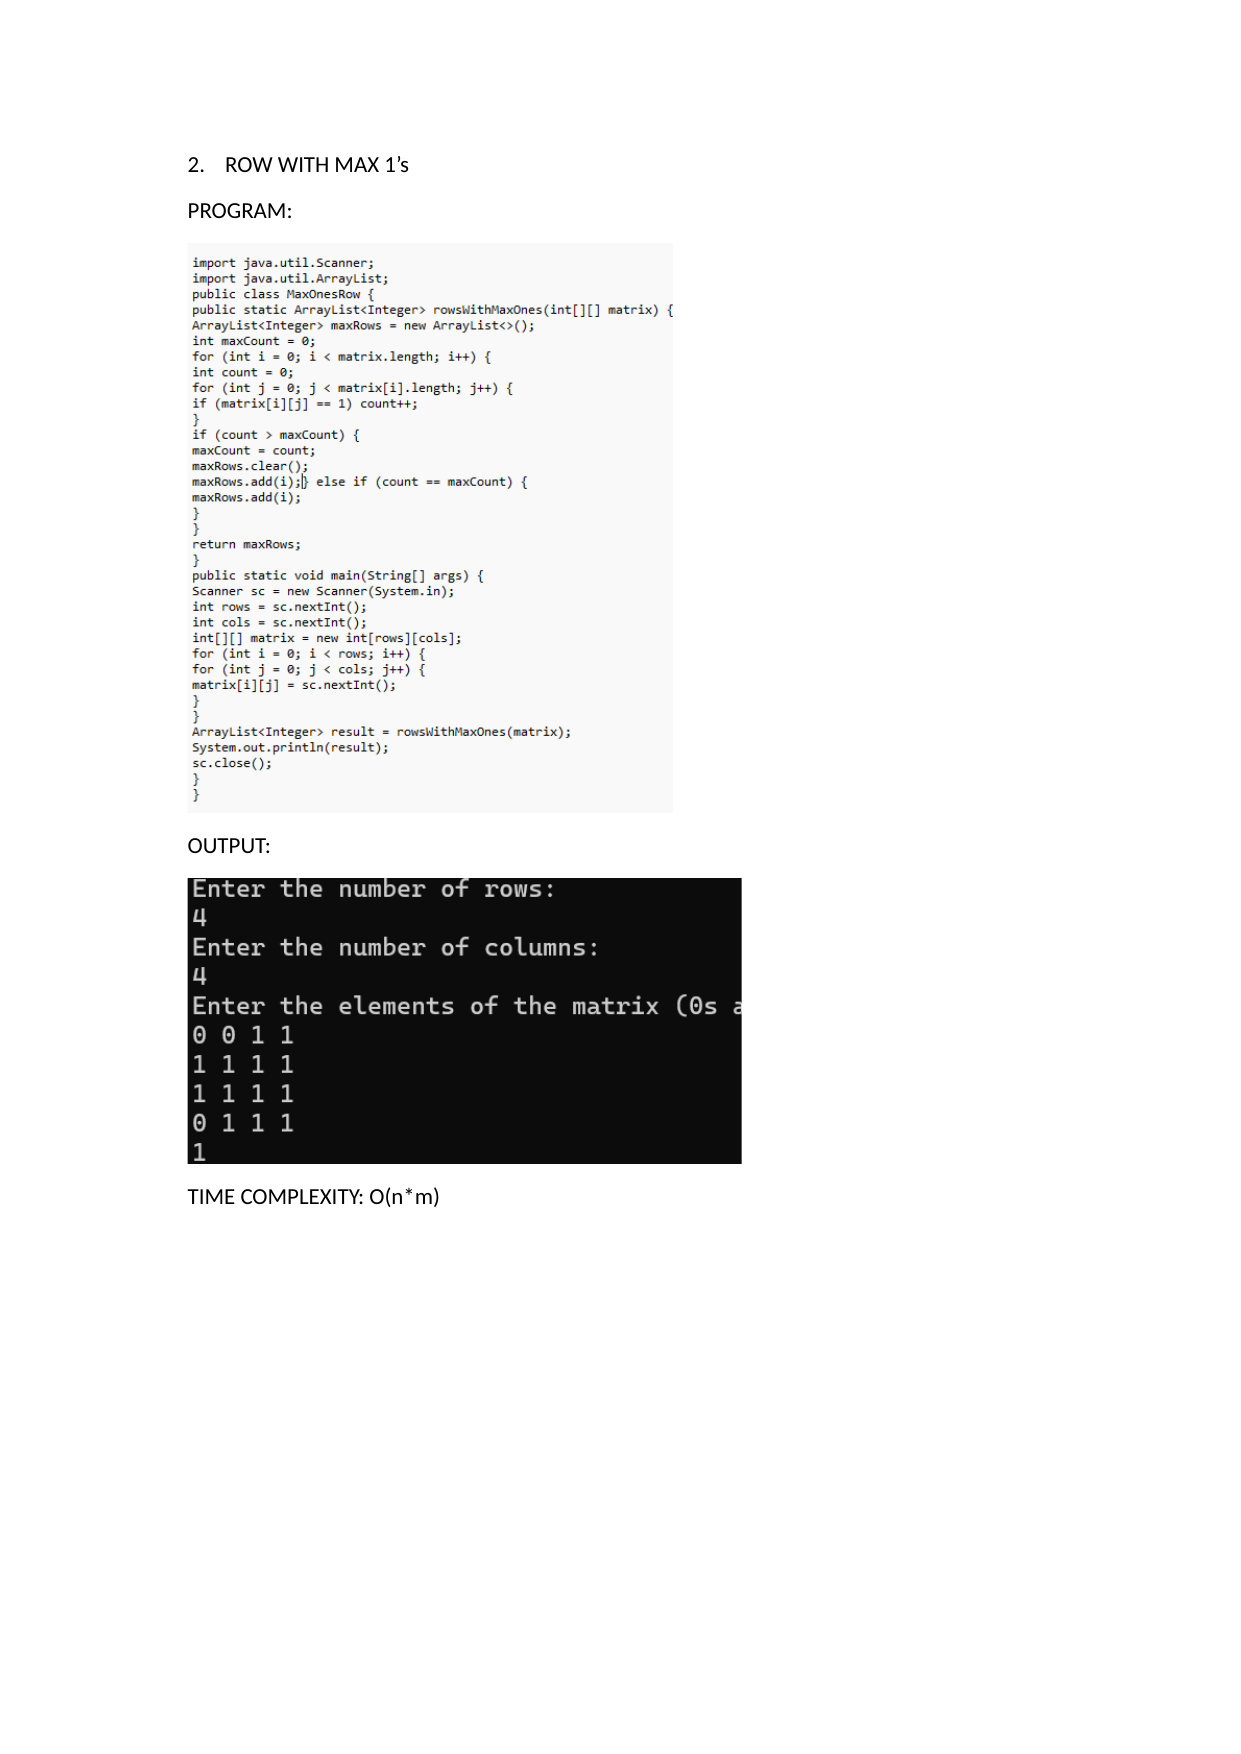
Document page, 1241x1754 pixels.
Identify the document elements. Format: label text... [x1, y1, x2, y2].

text OUTPUT: [187, 831, 1090, 859]
text TIME COMPLEXITY: O(n*m) [187, 1182, 1090, 1210]
text PROGRAM: [187, 197, 1090, 224]
list ROW WITH MAX 1’s [187, 150, 1090, 178]
